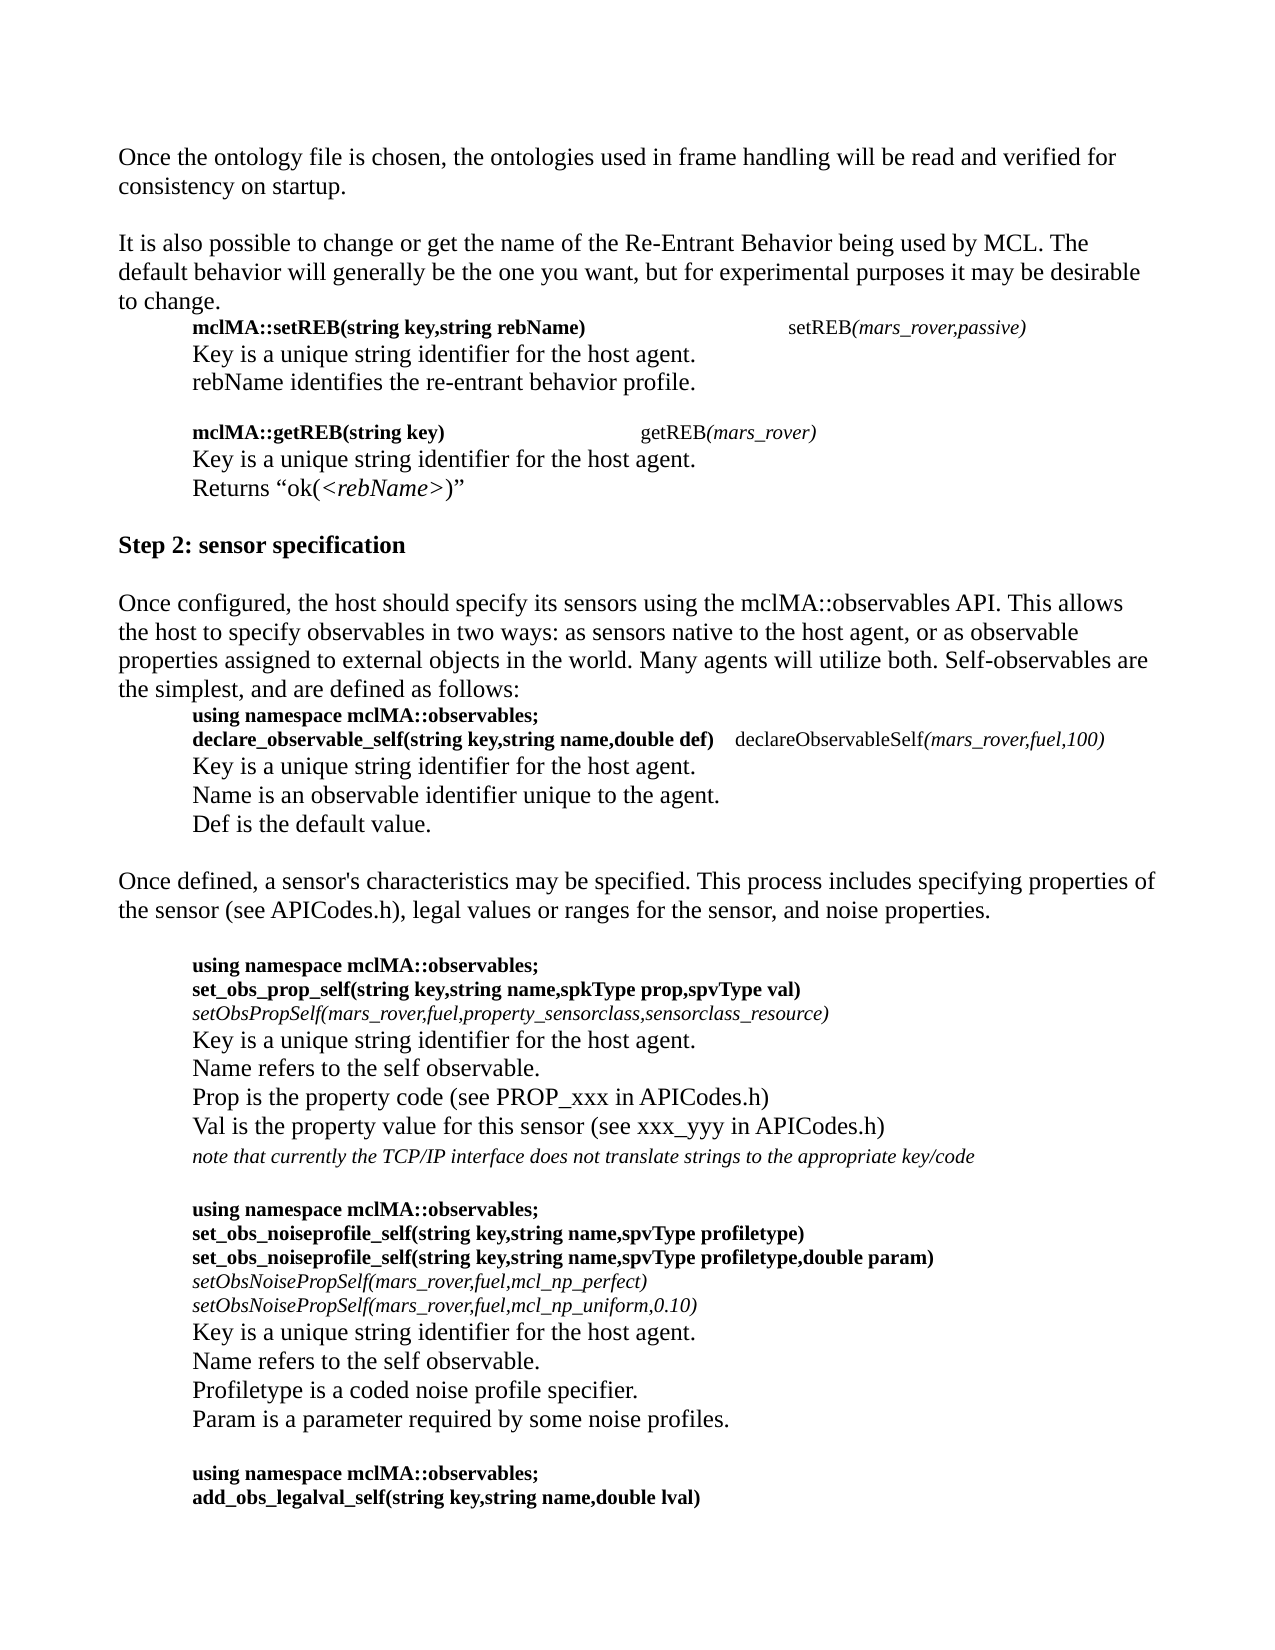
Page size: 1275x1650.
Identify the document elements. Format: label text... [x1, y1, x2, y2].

text declare_observable_self(string key,string name,double def) declareObservableSelf(mars_rover,fuel,100) Key is a unique string identifier for the host agent. [118, 727, 1157, 780]
text Def is the default value. [118, 809, 1157, 837]
text mclMA::setREB(string key,string rebName) setREB(mars_rover,passive) [118, 315, 1157, 339]
text mclMA::getREB(string key) getREB(mars_rover) [118, 420, 1157, 444]
text Once defined, a sensor's characteristics may be specified. This process includes specifying properties of the sensor (see APICodes.h), legal values or ranges for the sensor, and noise properties. [118, 866, 1157, 924]
text Once configured, the host should specify its sensors using the mclMA::observables API. This allows the host to specify observables in two ways: as sensors native to the host agent, or as observable properties assigned to external objects in the world. Many agents will utilize both. Self-observables are the simplest, and are defined as follows: [118, 588, 1157, 703]
text Profiletype is a coded noise profile specifier. [118, 1375, 1157, 1404]
text Param is a parameter required by some noise profiles. [118, 1404, 1157, 1432]
text using namespace mclMA::observables; [118, 1197, 1157, 1221]
text using namespace mclMA::observables; [118, 703, 1157, 727]
text Name is an observable identifier unique to the agent. [118, 780, 1157, 809]
text set_obs_noiseprofile_self(string key,string name,spvType profiletype,double param) [118, 1245, 1157, 1269]
text set_obs_noiseprofile_self(string key,string name,spvType profiletype) [118, 1221, 1157, 1245]
text Step 2: sensor specification [118, 531, 1157, 559]
text Key is a unique string identifier for the host agent. [118, 444, 1157, 473]
text Returns “ok(<rebName>)” [118, 473, 1157, 502]
text setObsNoisePropSelf(mars_rover,fuel,mcl_np_perfect) setObsNoisePropSelf(mars_rover,fuel,mcl_np_uniform,0.10) Key is a unique string identifier for the host agent. [118, 1269, 1157, 1346]
text set_obs_prop_self(string key,string name,spkType prop,spvType val) [118, 977, 1157, 1001]
text Key is a unique string identifier for the host agent. [118, 339, 1157, 367]
text rebName identifies the re-entrant behavior profile. [118, 367, 1157, 396]
text using namespace mclMA::observables; [118, 1461, 1157, 1485]
text Once the ontology file is chosen, the ontologies used in frame handling will be read and verified for consistency on startup. [118, 142, 1157, 200]
text Name refers to the self observable. [118, 1346, 1157, 1375]
text note that currently the TCP/IP interface does not translate strings to the appropriate key/code [118, 1140, 1157, 1168]
text Name refers to the self observable. [118, 1053, 1157, 1082]
text setObsPropSelf(mars_rover,fuel,property_sensorclass,sensorclass_resource) Key is a unique string identifier for the host agent. [118, 1001, 1157, 1053]
text add_obs_legalval_self(string key,string name,double lval) [118, 1485, 1157, 1509]
text Prop is the property code (see PROP_xxx in APICodes.h) [118, 1082, 1157, 1111]
text using namespace mclMA::observables; [118, 952, 1157, 977]
text It is also possible to change or get the name of the Re-Entrant Behavior being used by MCL. The default behavior will generally be the one you want, but for experimental purposes it may be desirable to change. [118, 228, 1157, 315]
text Val is the property value for this sensor (see xxx_yyy in APICodes.h) [118, 1111, 1157, 1140]
